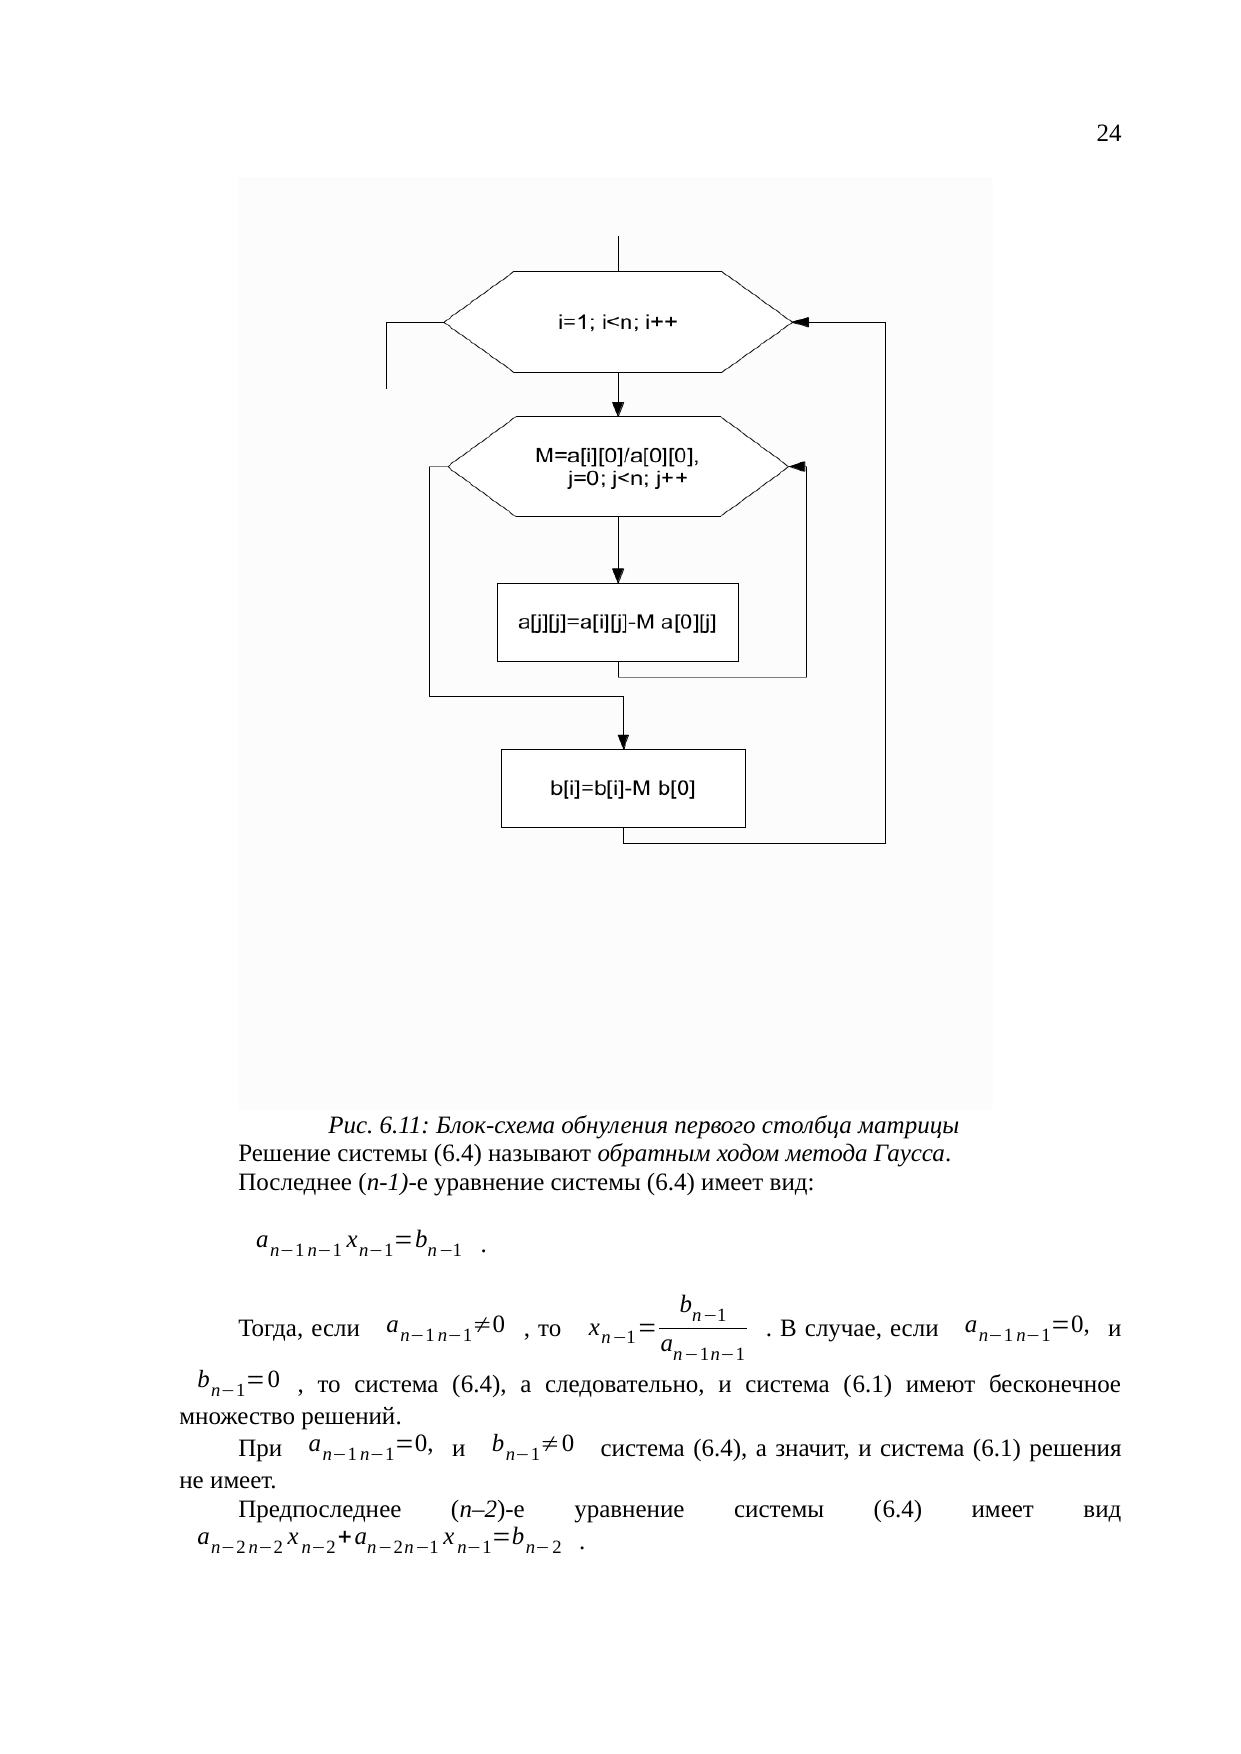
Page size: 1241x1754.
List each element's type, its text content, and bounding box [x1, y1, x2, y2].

text Последнее (n-1)-е уравнение системы (6.4) имеет вид: [179, 1167, 1121, 1196]
picture [238, 177, 993, 1110]
text При и система (6.4), а значит, и система (6.1) решения не имеет. [179, 1429, 1121, 1494]
text . [179, 1225, 1121, 1261]
text Решение системы (6.4) называют обратным ходом метода Гаусса. [179, 1138, 1121, 1167]
text Предпоследнее (n–2)-е уравнение системы (6.4) имеет вид. [179, 1494, 1121, 1558]
text Рис. 6.11: Блок-схема обнуления первого столбца матрицы [238, 1110, 992, 1138]
text Тогда, если , то . В случае, если и , то система (6.4), а следовательно, и система (6.1) имеют бесконечное множество решений. [179, 1290, 1121, 1429]
